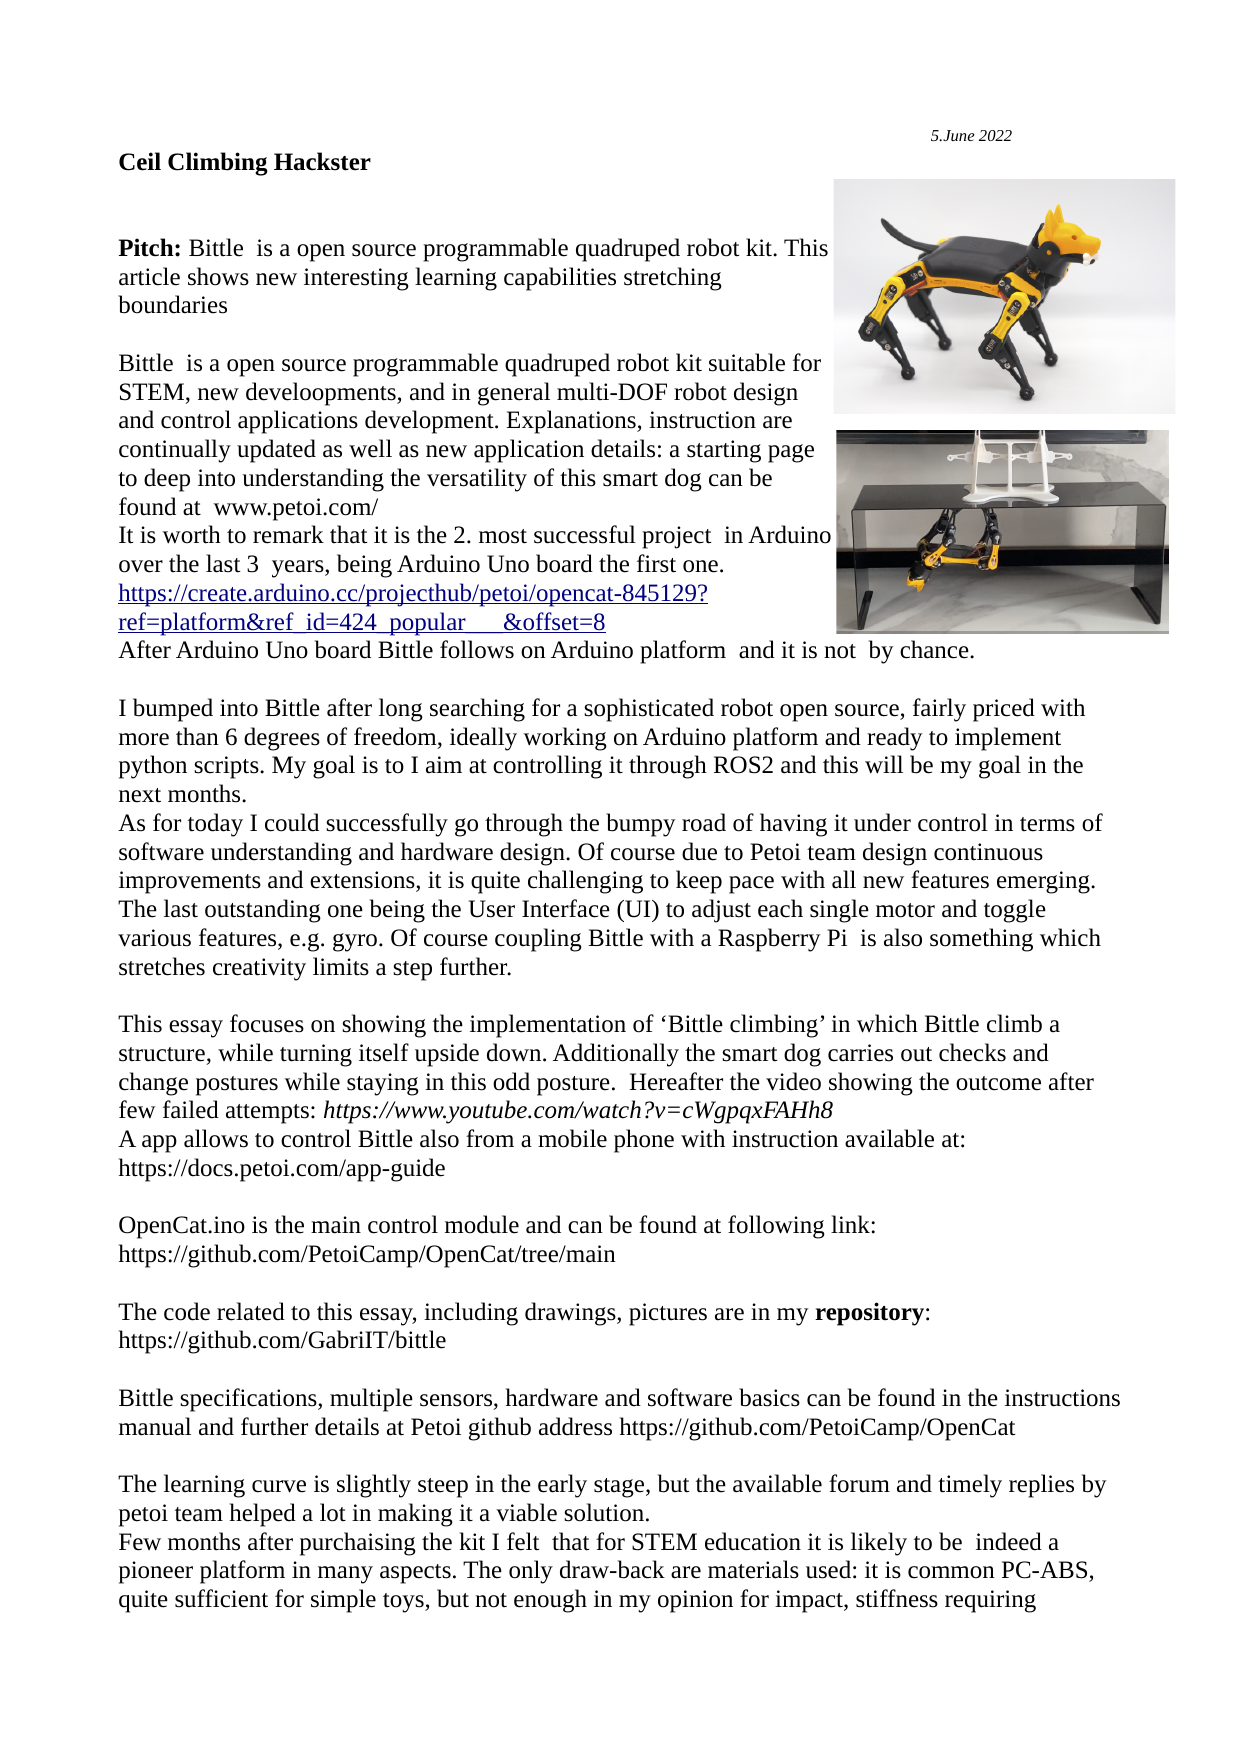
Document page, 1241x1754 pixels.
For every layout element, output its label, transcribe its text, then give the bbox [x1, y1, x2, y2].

text Ceil Climbing Hackster [118, 147, 1122, 176]
text Pitch: Bittle is a open source programmable quadruped robot kit. This article shows new interesting learning capabilities stretching boundaries [118, 233, 833, 319]
text https://github.com/PetoiCamp/OpenCat/tree/main [118, 1239, 1122, 1268]
text It is worth to remark that it is the 2. most successful project in Arduino over the last 3 years, being Arduino Uno board the first one. https://create.arduino.cc/projecthub/petoi/opencat-845129?ref=platform&ref_id=424_popular___&offset=8 [118, 521, 1122, 636]
picture [833, 179, 1176, 414]
text This essay focuses on showing the implementation of ‘Bittle climbing’ in which Bittle climb a structure, while turning itself upside down. Additionally the smart dog carries out checks and change postures while staying in this odd posture. Hereafter the video showing the outcome after few failed attempts: https://www.youtube.com/watch?v=cWgpqxFAHh8 [118, 1009, 1122, 1124]
text https://docs.petoi.com/app-guide [118, 1153, 1122, 1182]
picture [836, 430, 1169, 634]
text A app allows to control Bittle also from a mobile phone with instruction available at: [118, 1124, 1122, 1153]
text OpenCat.ino is the main control module and can be found at following link: [118, 1211, 1122, 1239]
text https://github.com/GabriIT/bittle [118, 1326, 1122, 1354]
text 5.June 2022 [118, 118, 1122, 147]
text The code related to this essay, including drawings, pictures are in my repository: [118, 1297, 1122, 1326]
text Few months after purchaising the kit I felt that for STEM education it is likely to be indeed a pioneer platform in many aspects. The only draw-back are materials used: it is common PC-ABS, quite sufficient for simple toys, but not enough in my opinion for impact, stiffness requiring [118, 1527, 1122, 1613]
text After Arduino Uno board Bittle follows on Arduino platform and it is not by chance. [118, 636, 1122, 664]
text The learning curve is slightly steep in the early stage, but the available forum and timely replies by petoi team helped a lot in making it a viable solution. [118, 1469, 1122, 1527]
text I bumped into Bittle after long searching for a sophisticated robot open source, fairly priced with more than 6 degrees of freedom, ideally working on Arduino platform and ready to implement python scripts. My goal is to I aim at controlling it through ROS2 and this will be my goal in the next months. [118, 693, 1122, 808]
text As for today I could successfully go through the bumpy road of having it under control in terms of software understanding and hardware design. Of course due to Petoi team design continuous improvements and extensions, it is quite challenging to keep pace with all new features emerging. The last outstanding one being the User Interface (UI) to adjust each single motor and toggle various features, e.g. gyro. Of course coupling Bittle with a Raspberry Pi is also something which stretches creativity limits a step further. [118, 808, 1122, 981]
text Bittle specifications, multiple sensors, hardware and software basics can be found in the instructions manual and further details at Petoi github address https://github.com/PetoiCamp/OpenCat [118, 1383, 1122, 1441]
text Bittle is a open source programmable quadruped robot kit suitable for STEM, new develoopments, and in general multi-DOF robot design and control applications development. Explanations, instruction are continually updated as well as new application details: a starting page to deep into understanding the versatility of this smart dog can be found at www.petoi.com/ [118, 348, 1122, 521]
